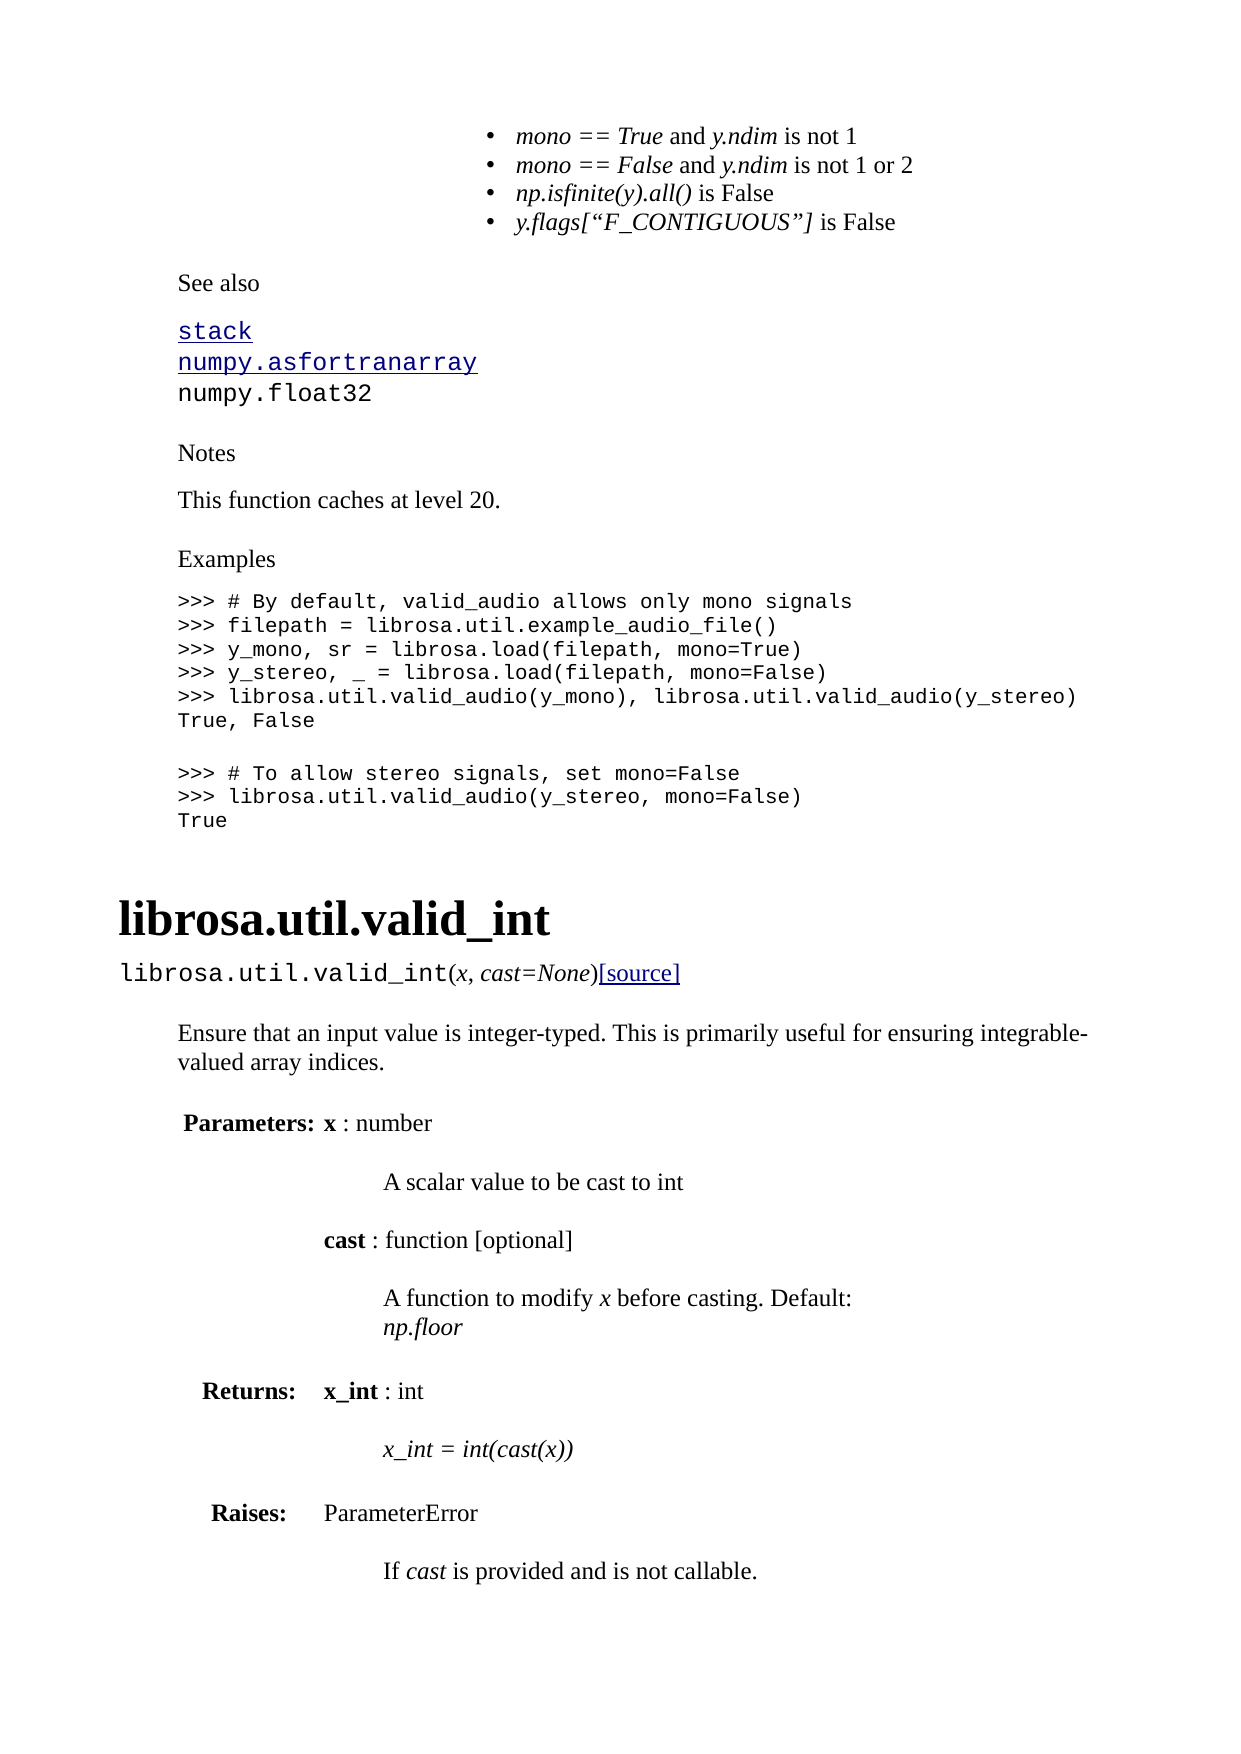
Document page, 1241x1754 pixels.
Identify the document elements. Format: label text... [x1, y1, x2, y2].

text True [177, 810, 1122, 834]
text >>> librosa.util.valid_audio(y_mono), librosa.util.valid_audio(y_stereo) [177, 686, 1122, 710]
subtitle numpy.float32 [177, 378, 1122, 408]
list Ensure that an input value is integer-typed. This is primarily useful for ensuring integrable-valued array indices. [177, 1018, 1122, 1076]
text >>> y_mono, sr = librosa.load(filepath, mono=True) [177, 639, 1122, 662]
subtitle stack [177, 316, 1122, 347]
table_cell [177, 118, 321, 268]
text See also [177, 268, 1122, 297]
table_header x : number A scalar value to be cast to int cast : function [optional] A function to modify x before casting. Default: np.floor [321, 1106, 891, 1373]
table_cell ParameterError In any of these cases: type(y) is not np.ndarray y.dtype is not floating-point mono == True and y.ndim is not 1 mono == False and y.ndim is not 1 or 2 np.isfinite(y).all() is False y.flags[“F_CONTIGUOUS”] is False [321, 118, 931, 268]
table_cell x_int : int x_int = int(cast(x)) [321, 1373, 891, 1495]
subtitle librosa.util.valid_int [118, 888, 1122, 946]
text >>> # To allow stereo signals, set mono=False [177, 763, 1122, 786]
text True, False [177, 710, 1122, 733]
text Examples [177, 544, 1122, 573]
subtitle librosa.util.valid_int(x, cast=None)[source] [118, 958, 1122, 989]
table_header Parameters: [177, 1106, 321, 1373]
list This function caches at level 20. [177, 486, 1122, 514]
text >>> filepath = librosa.util.example_audio_file() [177, 615, 1122, 639]
text >>> librosa.util.valid_audio(y_stereo, mono=False) [177, 786, 1122, 810]
subtitle numpy.asfortranarray [177, 347, 1122, 378]
text >>> y_stereo, _ = librosa.load(filepath, mono=False) [177, 662, 1122, 686]
table_cell Raises: [177, 1495, 321, 1618]
text >>> # By default, valid_audio allows only mono signals [177, 591, 1122, 615]
text Notes [177, 438, 1122, 467]
table_cell Returns: [177, 1373, 321, 1495]
table_cell ParameterError If cast is provided and is not callable. [321, 1495, 891, 1618]
